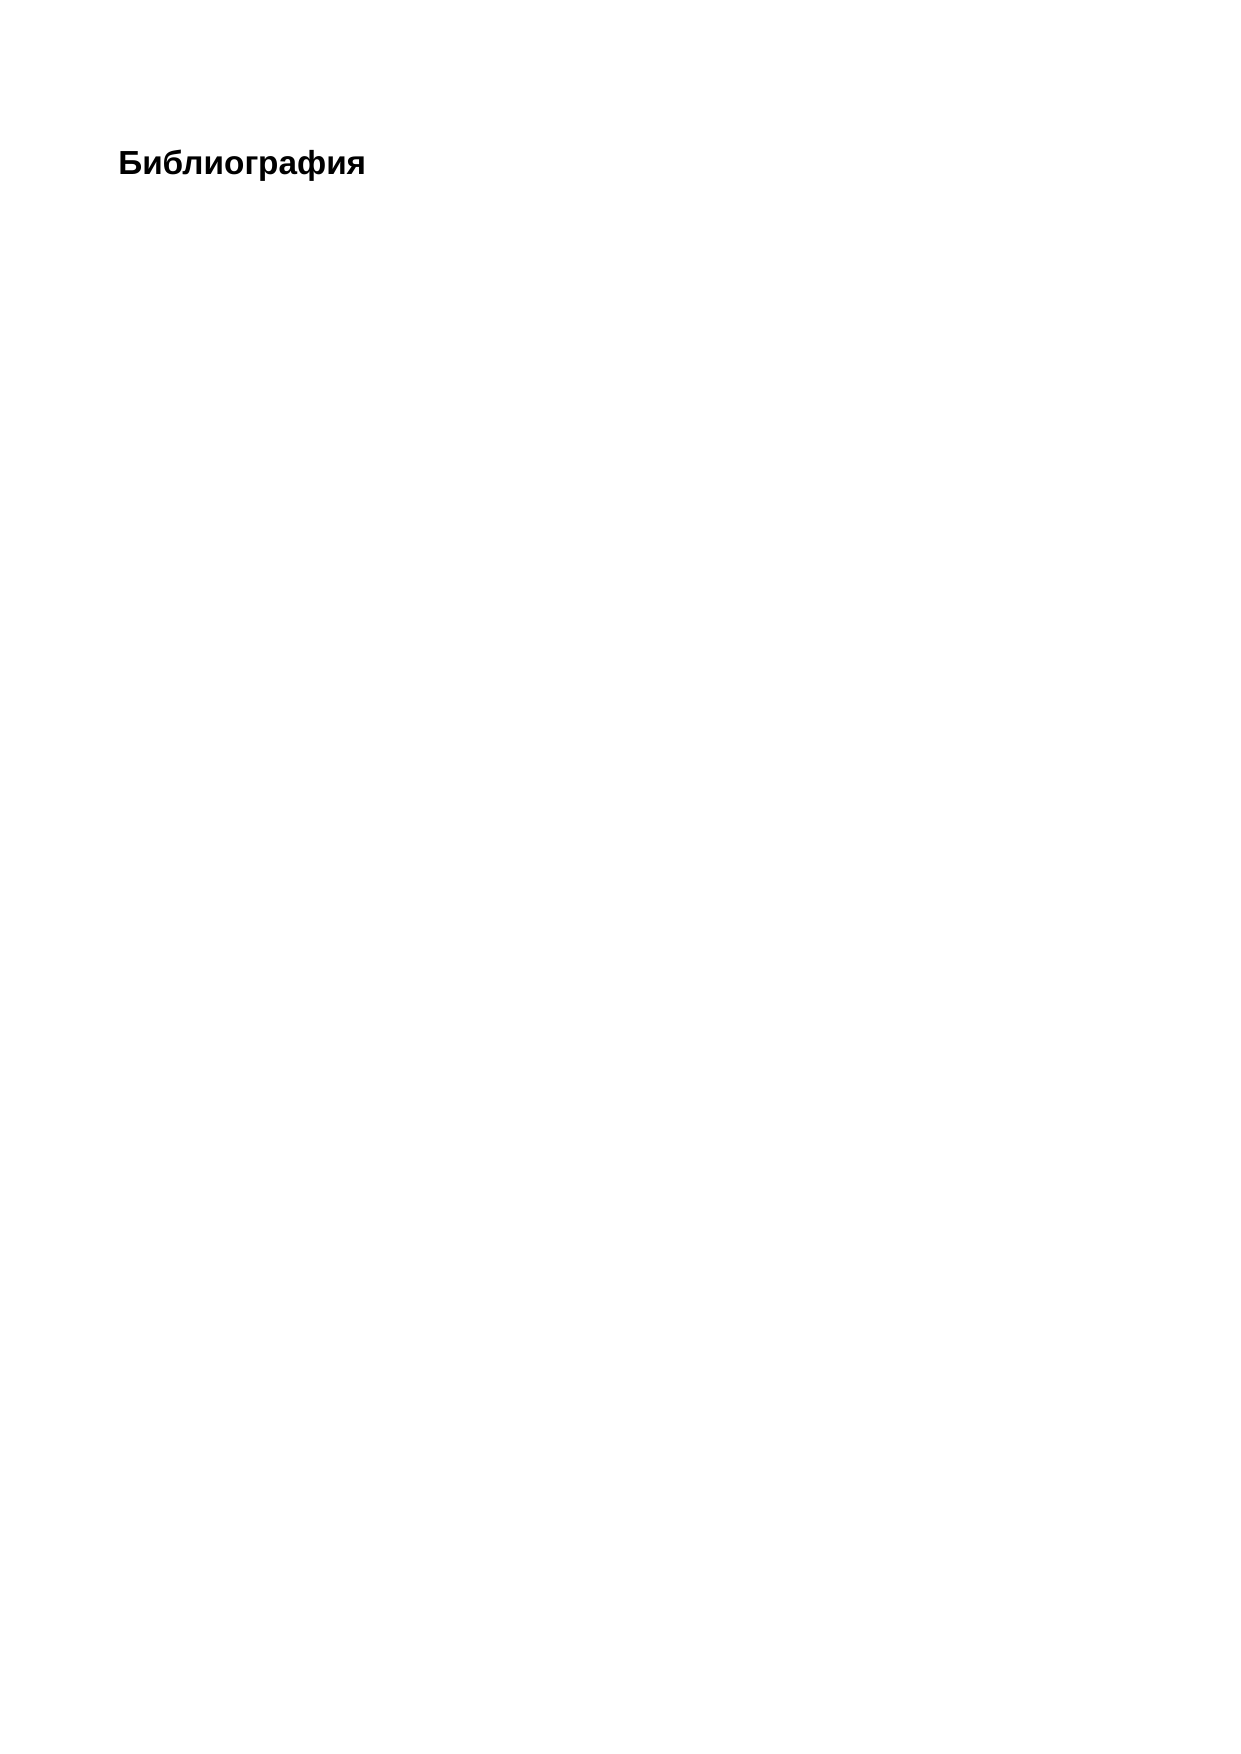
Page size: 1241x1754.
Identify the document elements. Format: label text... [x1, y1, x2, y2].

subtitle Библиография [118, 143, 1122, 182]
